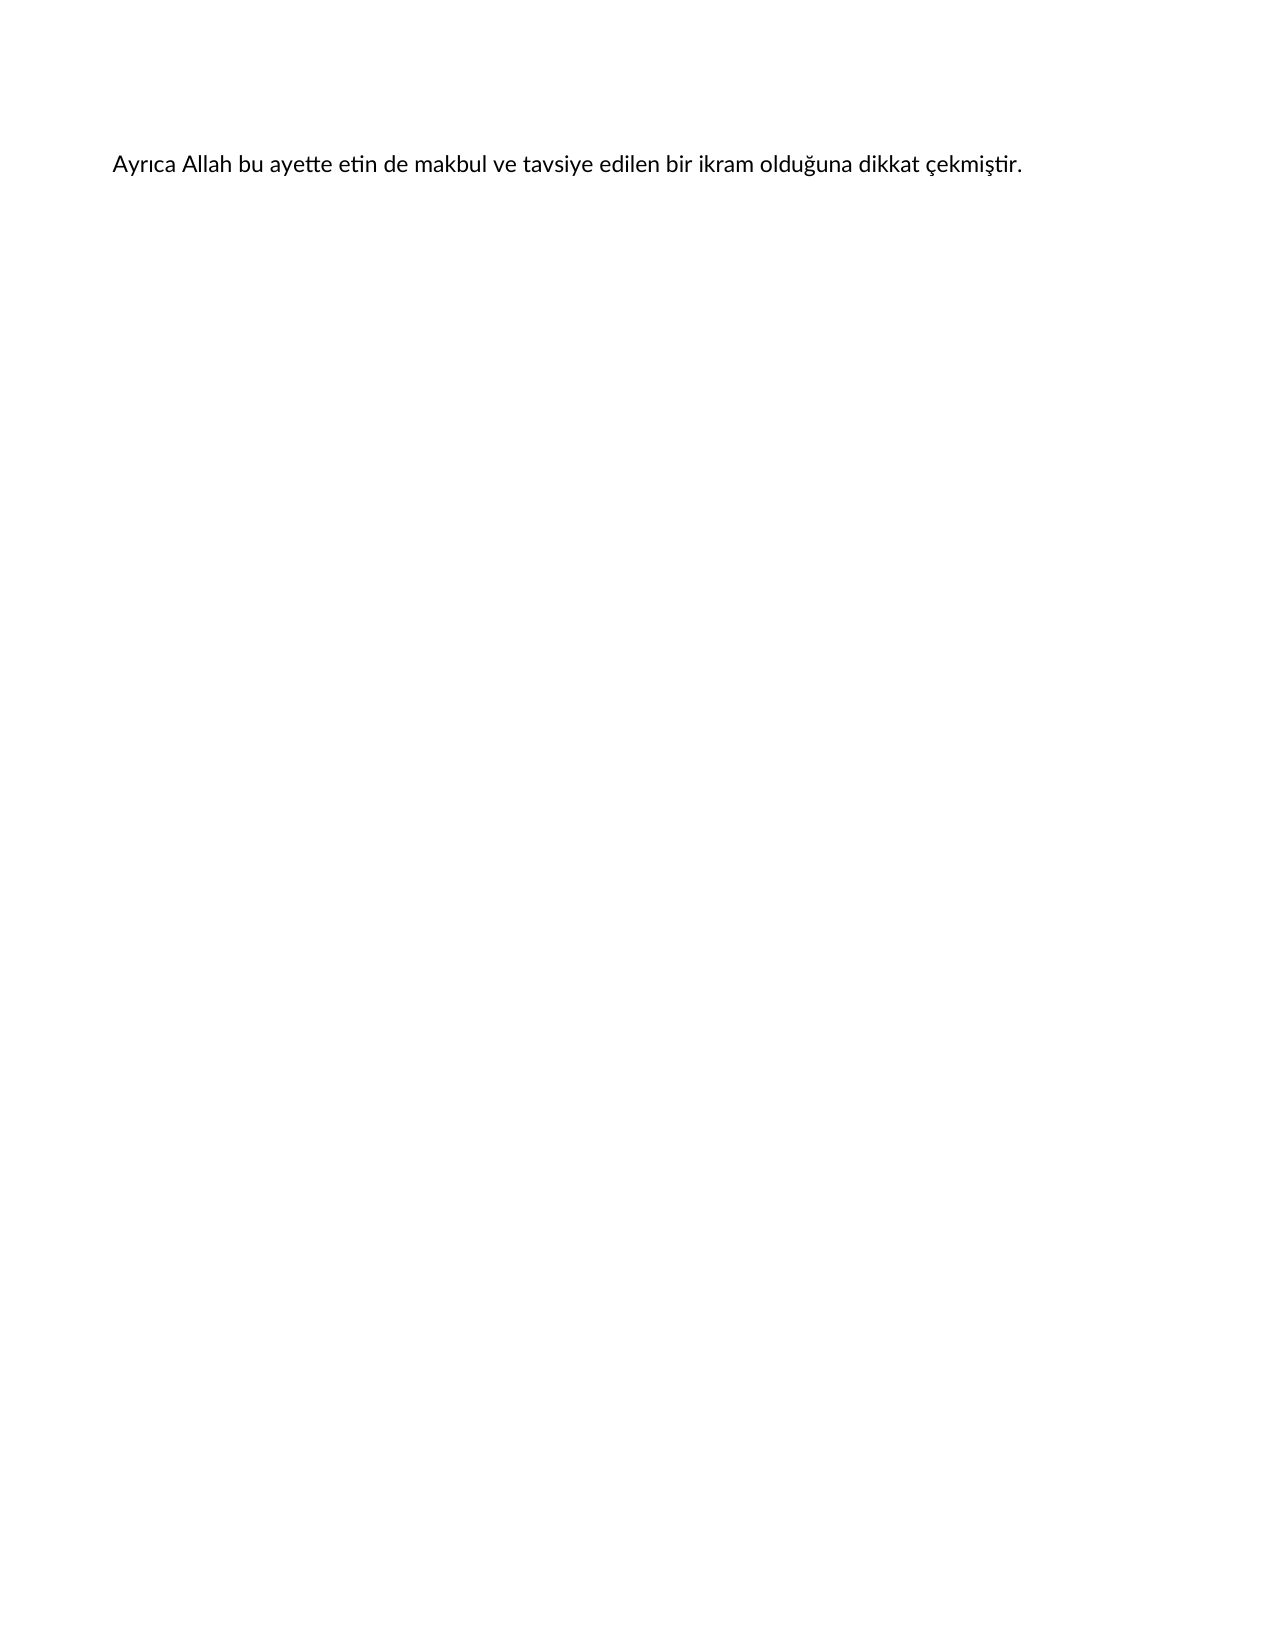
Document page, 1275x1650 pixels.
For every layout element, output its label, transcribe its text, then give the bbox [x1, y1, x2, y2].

text Ayrıca Allah bu ayette etin de makbul ve tavsiye edilen bir ikram olduğuna dikkat çekmiştir. [75, 150, 1200, 177]
